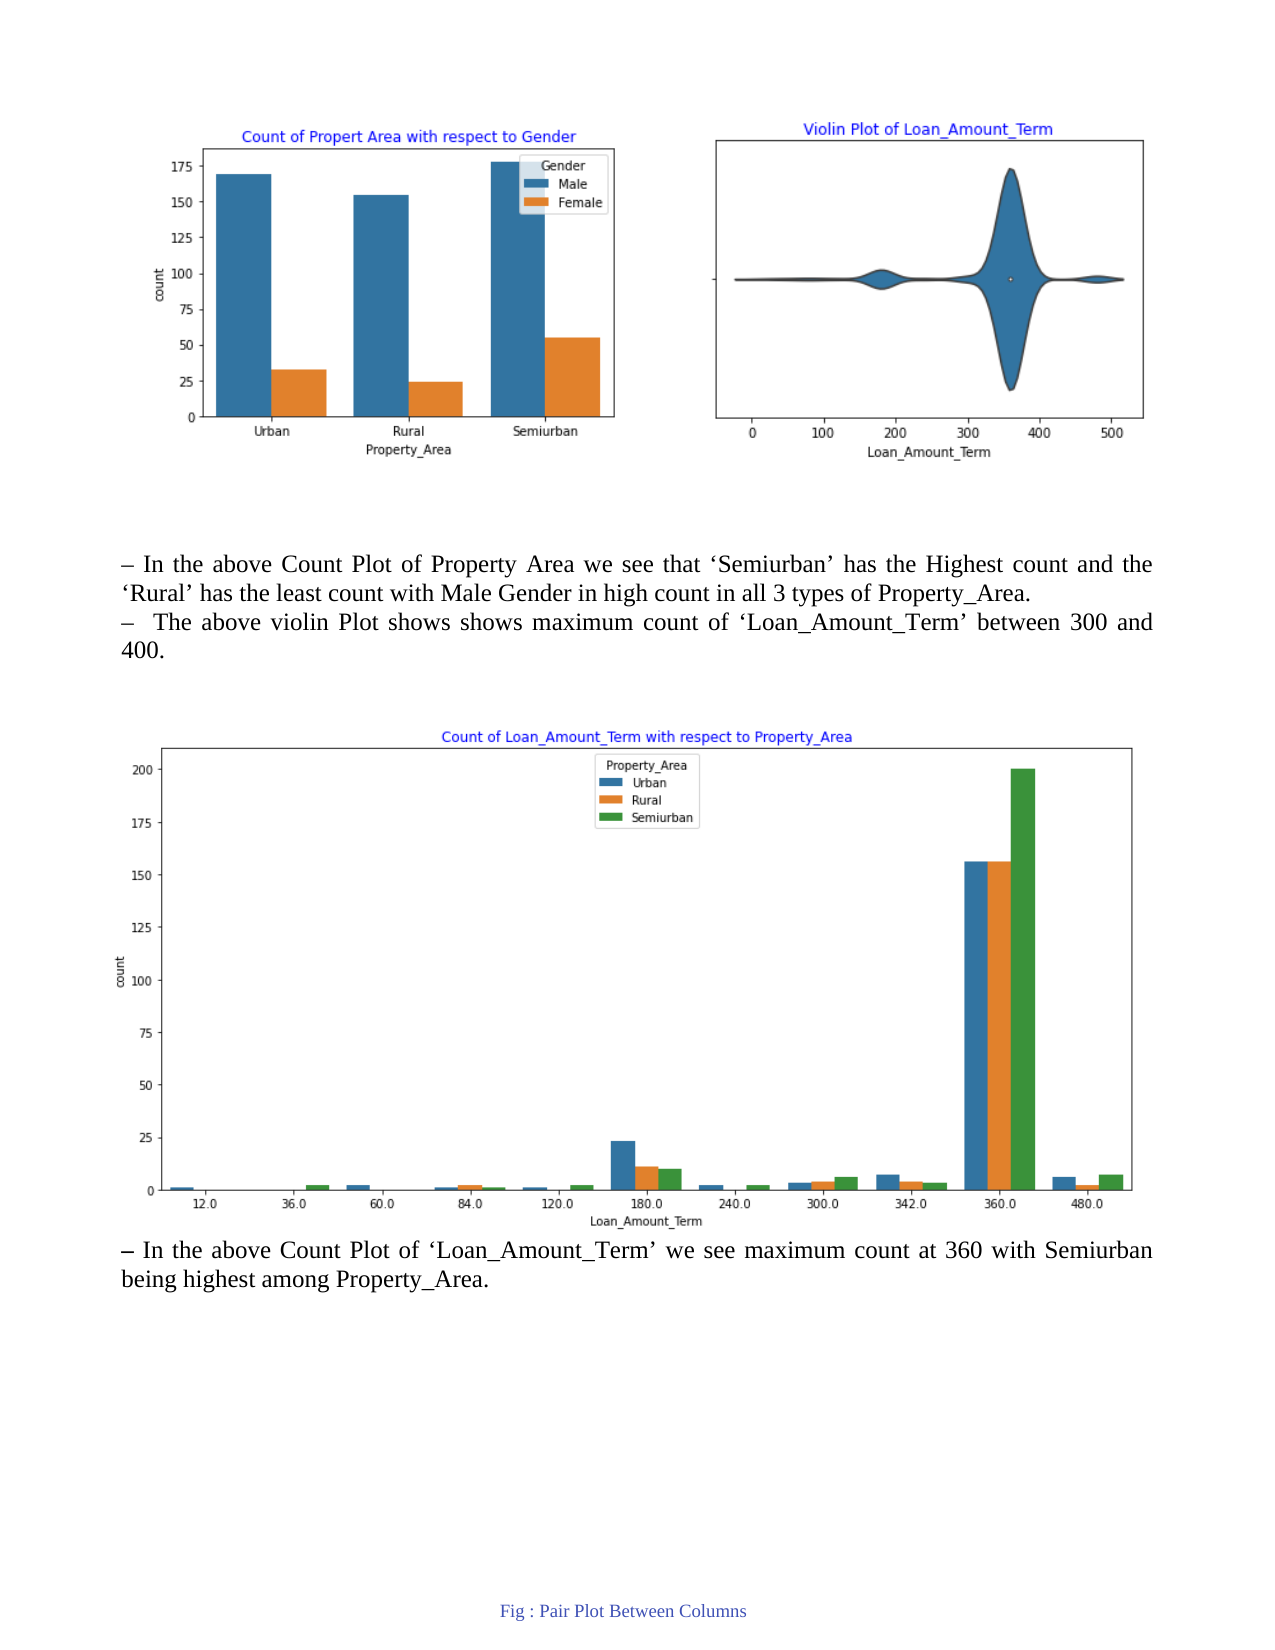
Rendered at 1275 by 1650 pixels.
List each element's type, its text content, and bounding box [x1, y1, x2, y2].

text – The above violin Plot shows shows maximum count of ‘Loan_Amount_Term’ between 300 and 400. [121, 607, 1154, 664]
text – In the above Count Plot of ‘Loan_Amount_Term’ we see maximum count at 360 with Semiurban being highest among Property_Area. [121, 905, 1154, 1292]
picture [708, 121, 1153, 466]
text – In the above Count Plot of Property Area we see that ‘Semiurban’ has the Highest count and the ‘Rural’ has the least count with Male Gender in high count in all 3 types of Property_Area. [121, 549, 1154, 607]
picture [109, 727, 1143, 1235]
picture [145, 125, 637, 463]
